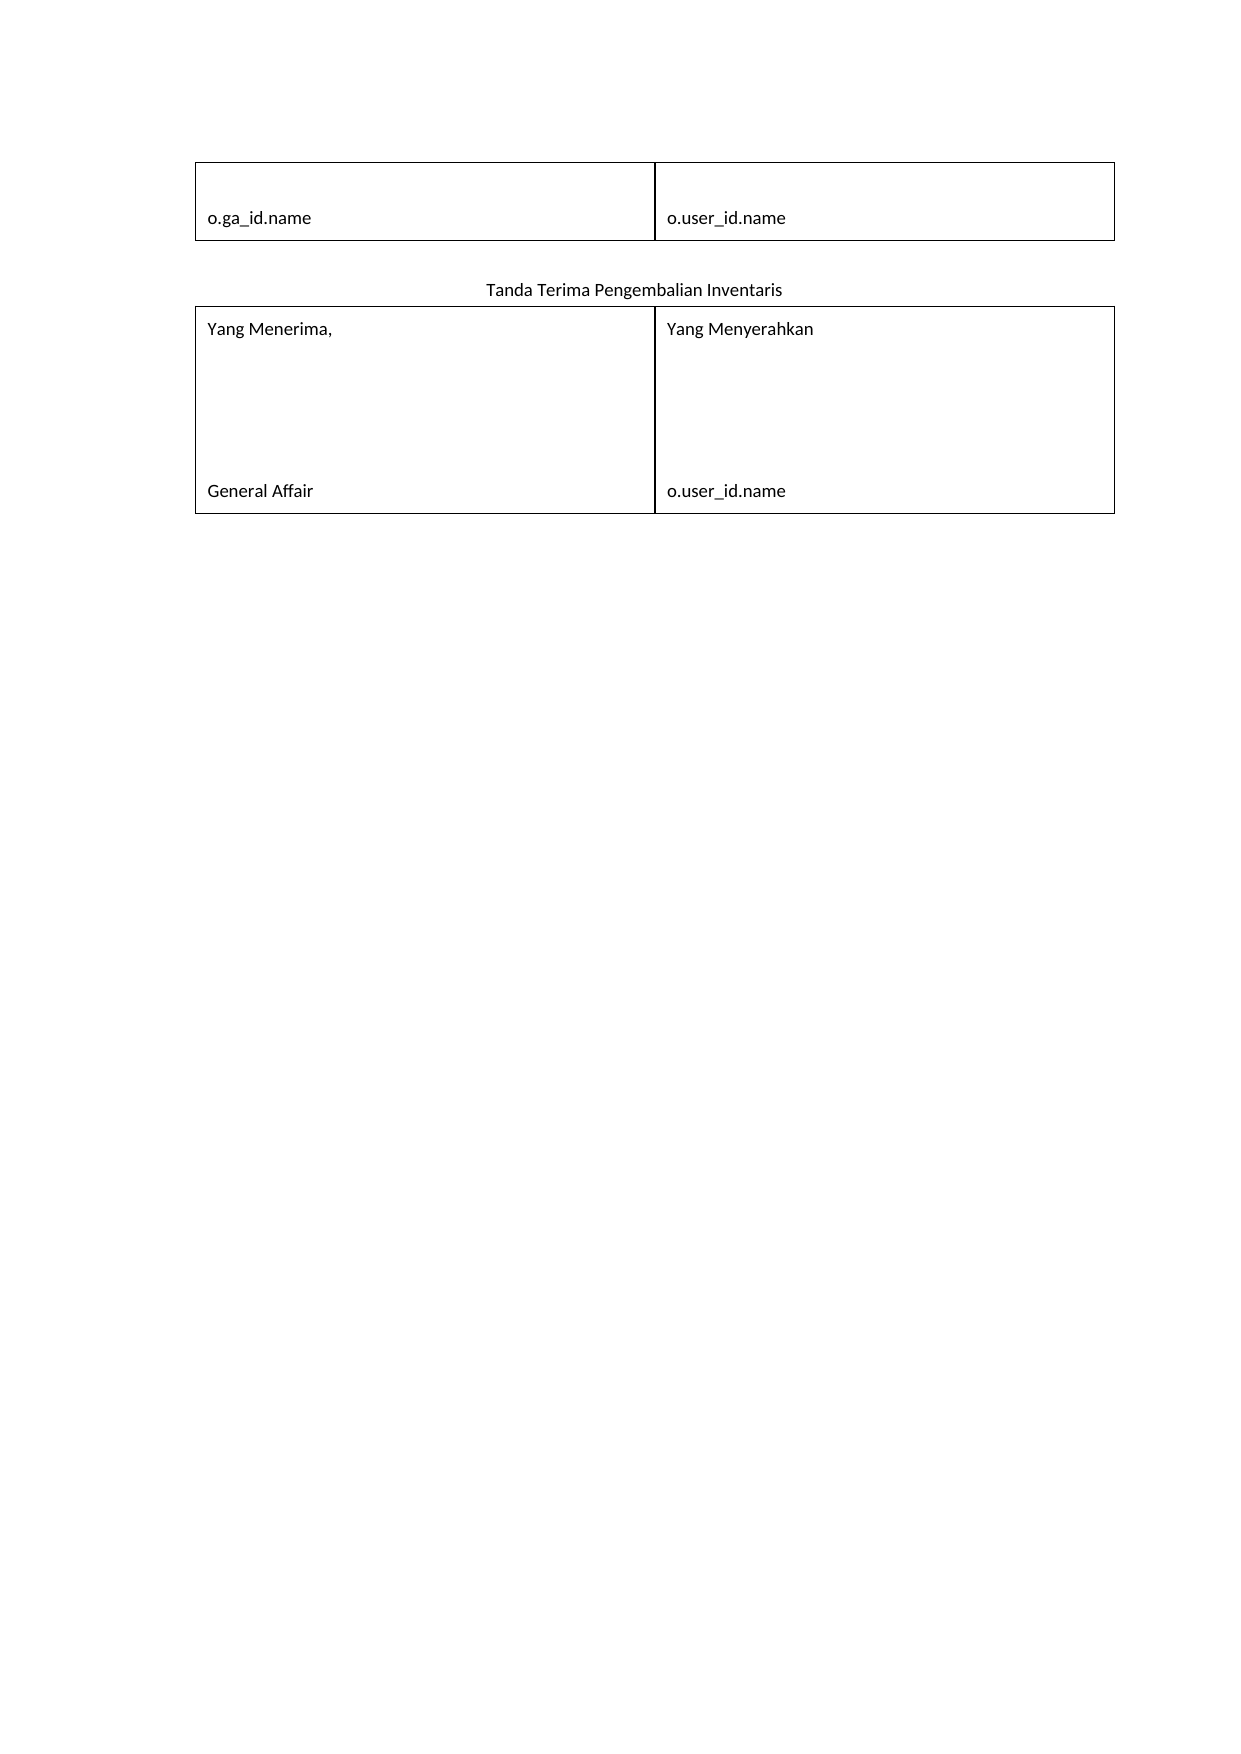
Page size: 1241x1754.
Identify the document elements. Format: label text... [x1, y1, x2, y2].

table_header Yang Menyerahkan o.user_id.name [656, 307, 1114, 513]
table_header o.ga_id.name [196, 163, 654, 239]
table_header Yang Menerima, General Affair [196, 307, 654, 513]
text Tanda Terima Pengembalian Inventaris [100, 273, 1169, 306]
table_header o.user_id.name [656, 163, 1114, 239]
